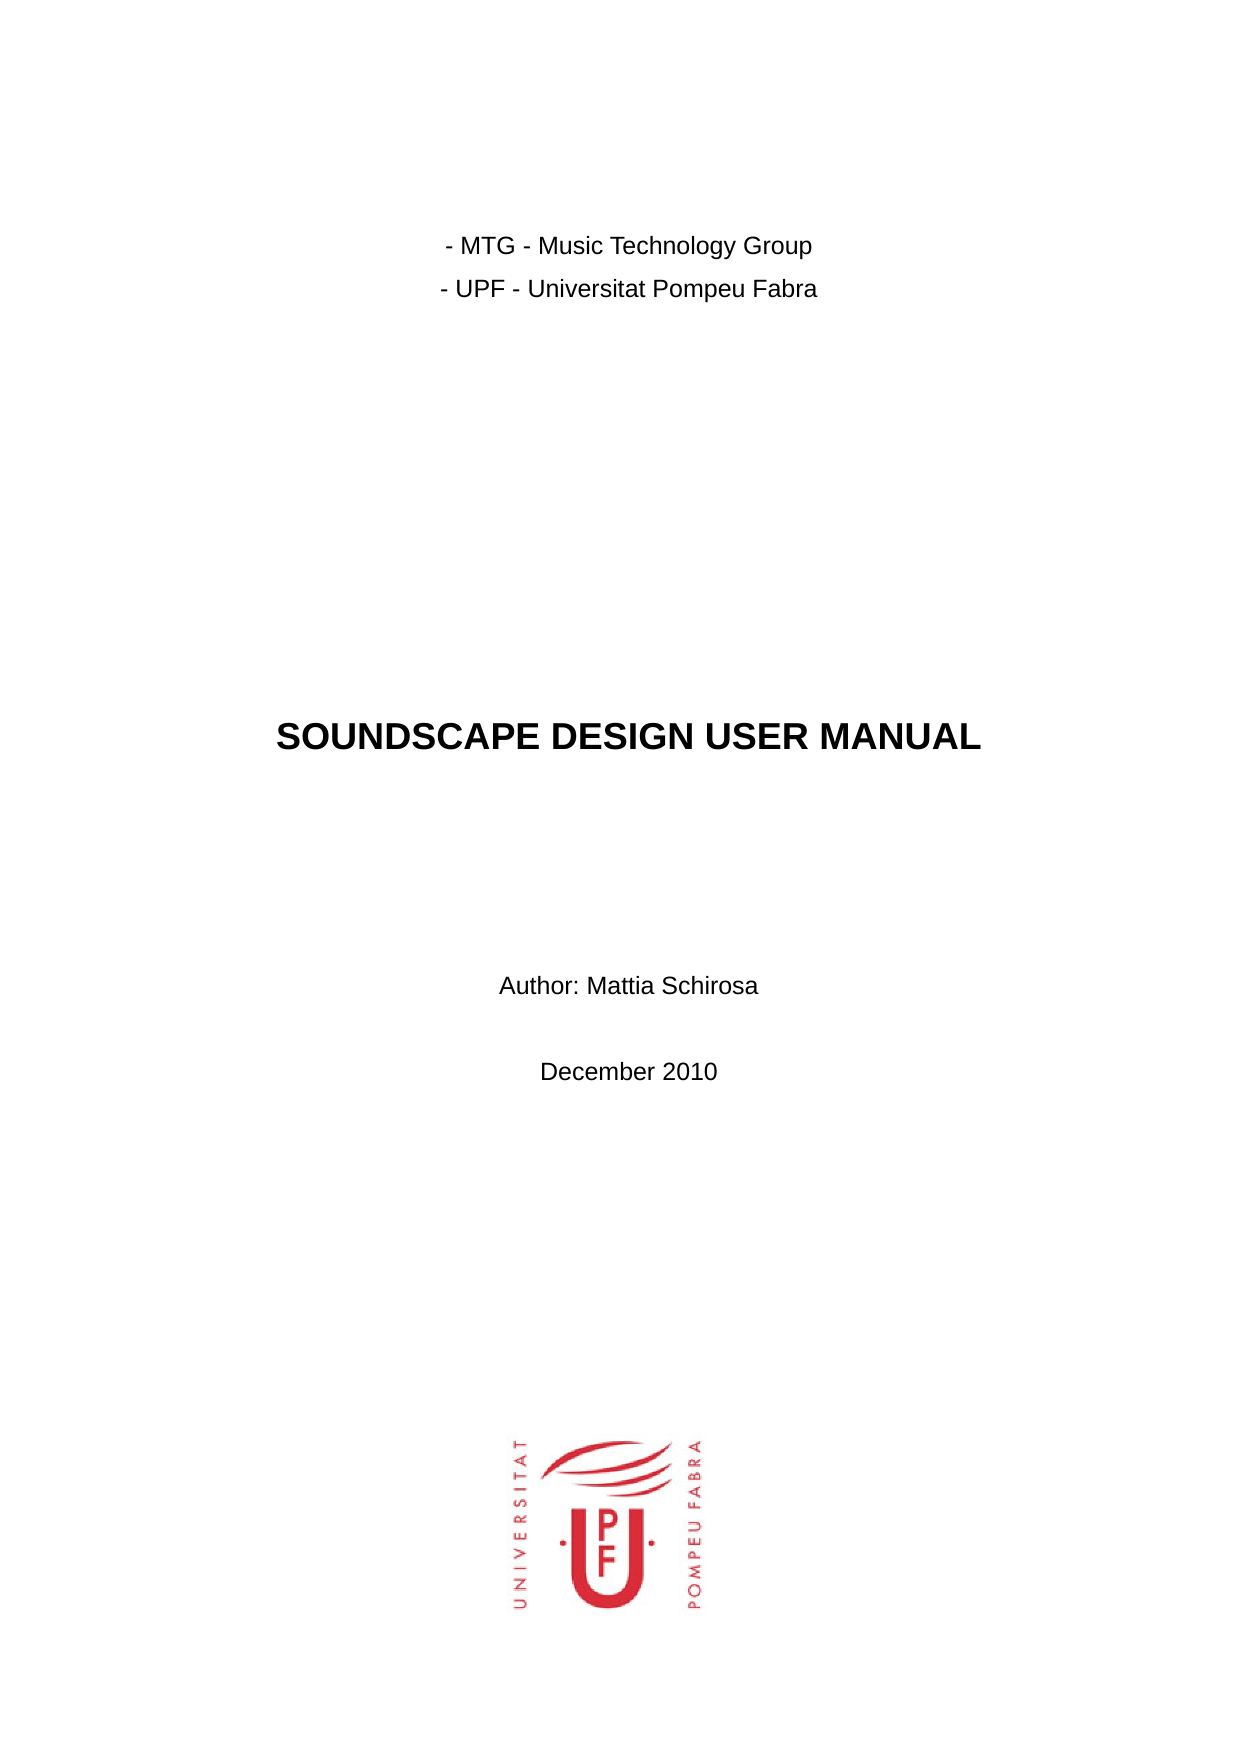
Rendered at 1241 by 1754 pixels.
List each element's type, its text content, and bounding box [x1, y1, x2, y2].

text Author: Mattia Schirosa [118, 971, 1122, 1000]
title SOUNDSCAPE DESIGN USER MANUAL [118, 714, 1122, 757]
text - MTG - Music Technology Group [118, 231, 1122, 260]
text - UPF - Universitat Pompeu Fabra [118, 274, 1122, 303]
picture [506, 1422, 708, 1624]
text December 2010 [118, 1057, 1122, 1086]
